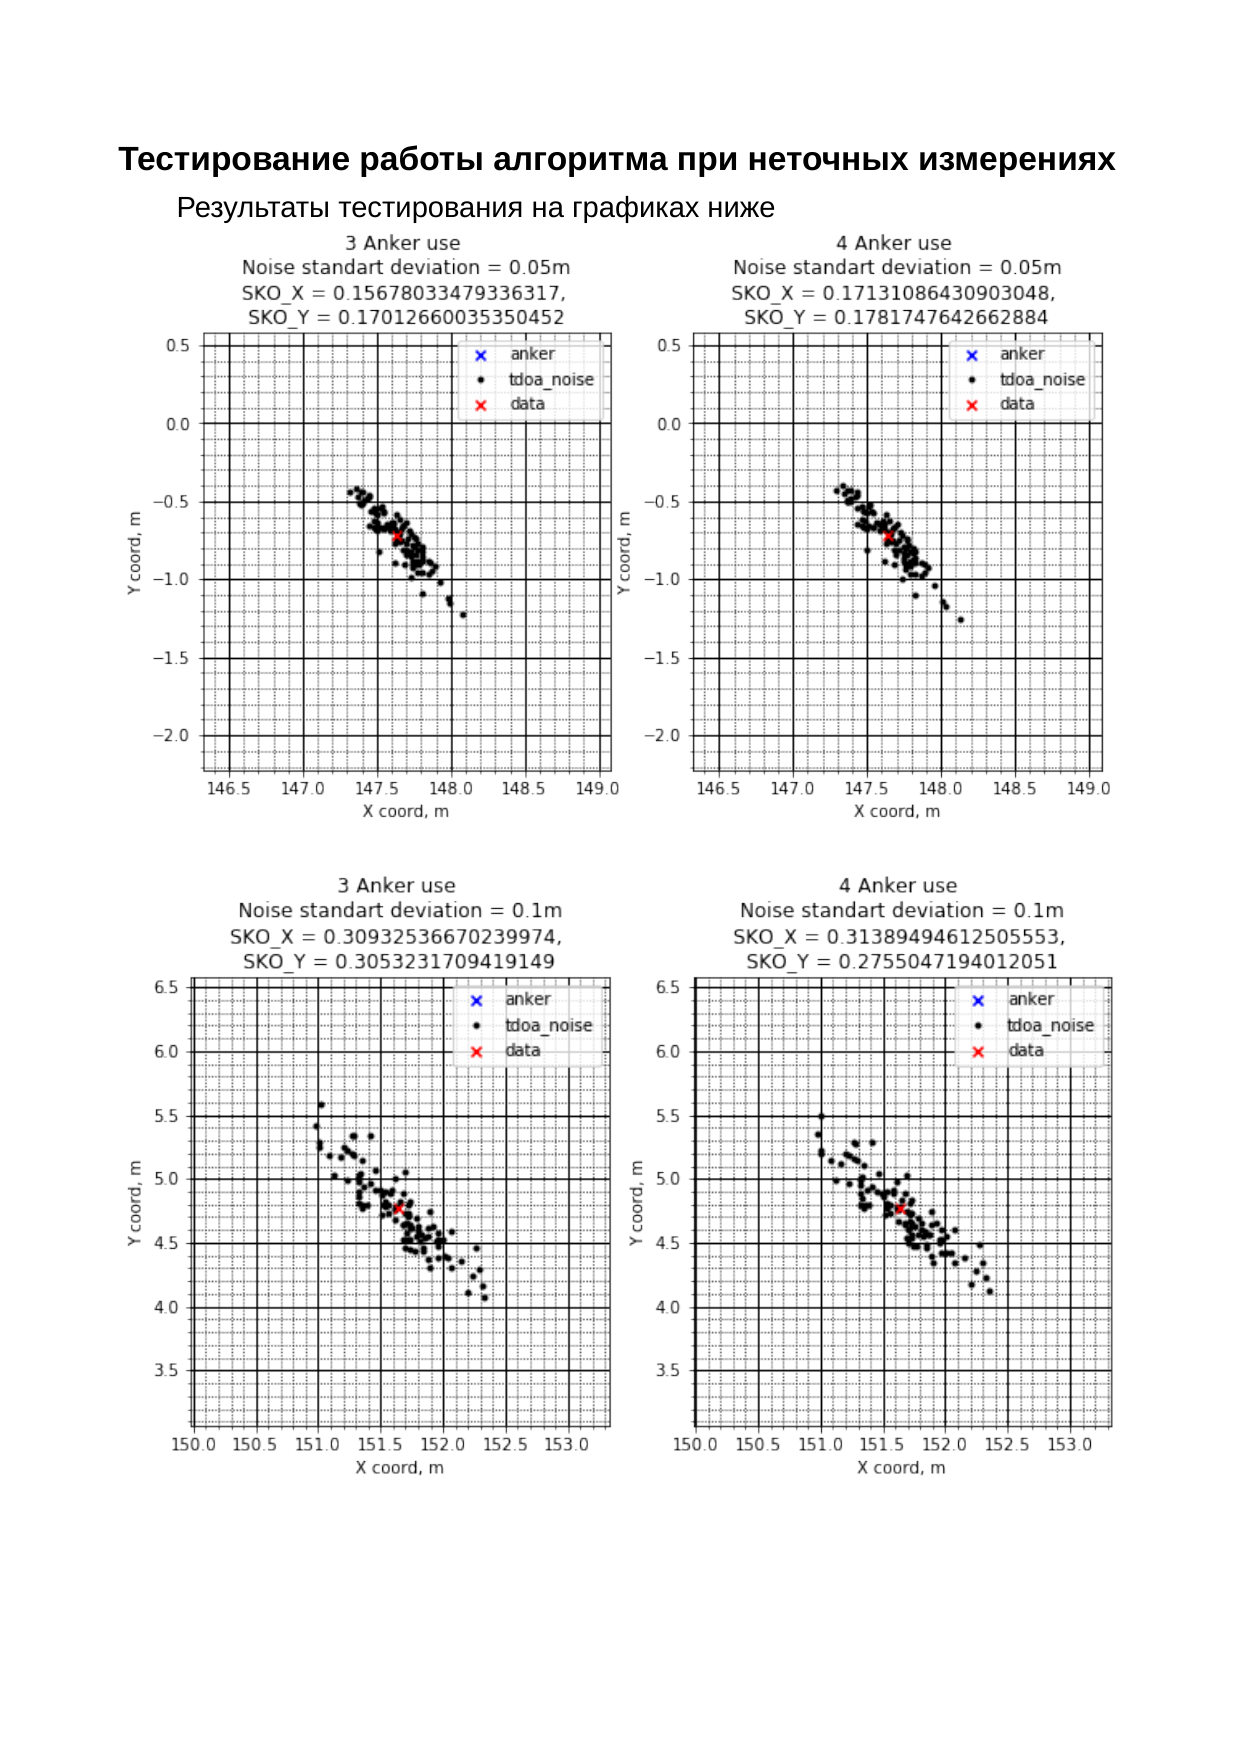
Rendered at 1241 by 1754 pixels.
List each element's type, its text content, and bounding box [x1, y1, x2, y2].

picture [118, 865, 1123, 1489]
text Результаты тестирования на графиках ниже [118, 190, 1122, 223]
picture [118, 223, 1123, 832]
subtitle Тестирование работы алгоритма при неточных измерениях [118, 139, 1122, 178]
